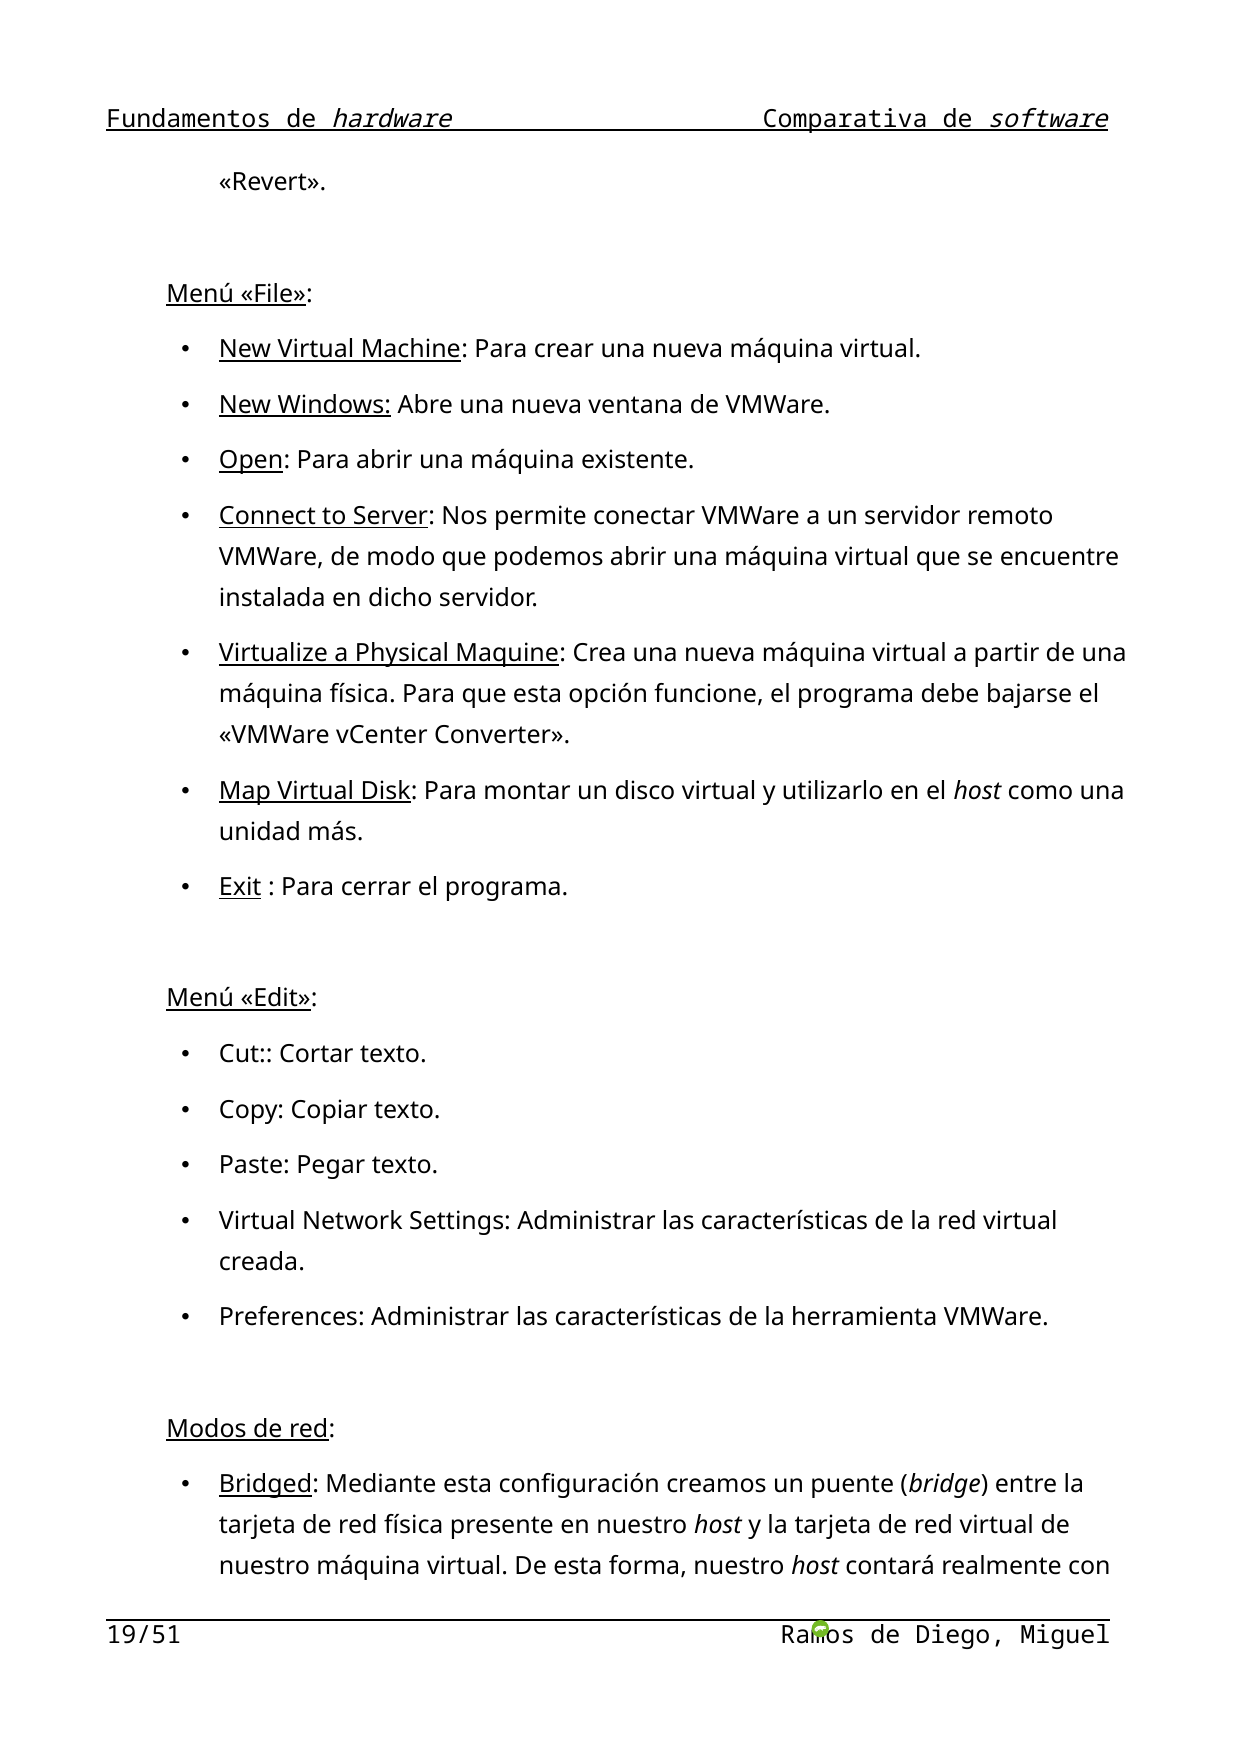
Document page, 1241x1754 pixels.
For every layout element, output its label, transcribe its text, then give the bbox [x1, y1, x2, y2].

list Virtualize a Physical Maquine: Crea una nueva máquina virtual a partir de una máquina física. Para que esta opción funcione, el programa debe bajarse el «VMWare vCenter Converter». [181, 635, 1134, 751]
list Copy: Copiar texto. [181, 1091, 1134, 1125]
list Virtual Network Settings: Administrar las características de la red virtual creada. [181, 1202, 1134, 1277]
list Cut:: Cortar texto. [181, 1036, 1134, 1070]
list Bridged: Mediante esta configuración creamos un puente (bridge) entre la tarjeta de red física presente en nuestro host y la tarjeta de red virtual de nuestro máquina virtual. De esta forma, nuestro host contará realmente con [181, 1466, 1134, 1582]
text Menú «File»: [106, 275, 1134, 309]
list New Virtual Machine: Para crear una nueva máquina virtual. [181, 331, 1134, 365]
list Connect to Server: Nos permite conectar VMWare a un servidor remoto VMWare, de modo que podemos abrir una máquina virtual que se encuentre instalada en dicho servidor. [181, 498, 1134, 613]
text Modos de red: [106, 1410, 1134, 1444]
list Preferences: Administrar las características de la herramienta VMWare. [181, 1299, 1134, 1333]
list Open: Para abrir una máquina existente. [181, 442, 1134, 476]
list «Revert». [181, 164, 1134, 198]
list Map Virtual Disk: Para montar un disco virtual y utilizarlo en el host como una unidad más. [181, 772, 1134, 847]
list Paste: Pegar texto. [181, 1147, 1134, 1181]
list New Windows: Abre una nueva ventana de VMWare. [181, 386, 1134, 421]
text Menú «Edit»: [106, 980, 1134, 1014]
list Exit : Para cerrar el programa. [181, 869, 1134, 903]
